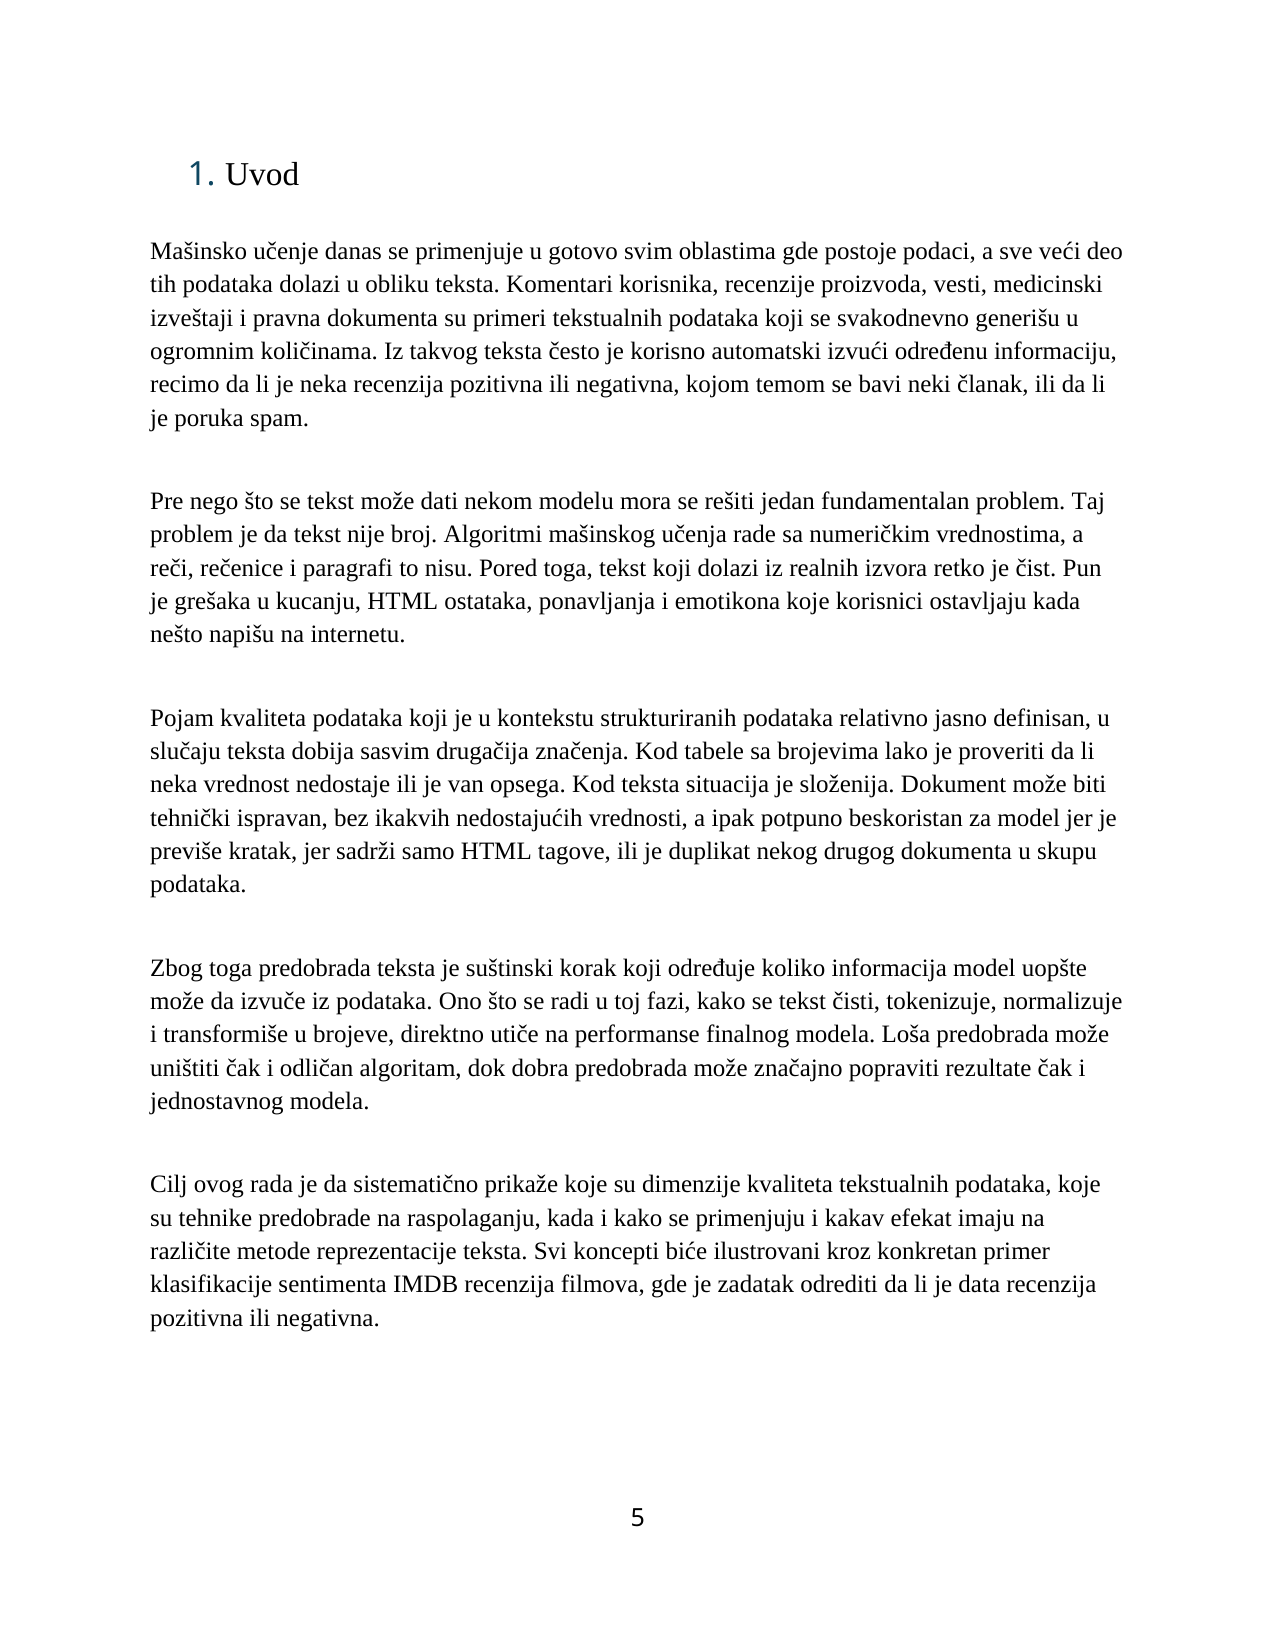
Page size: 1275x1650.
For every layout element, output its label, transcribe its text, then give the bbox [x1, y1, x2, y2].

text Mašinsko učenje danas se primenjuje u gotovo svim oblastima gde postoje podaci, a sve veći deo tih podataka dolazi u obliku teksta. Komentari korisnika, recenzije proizvoda, vesti, medicinski izveštaji i pravna dokumenta su primeri tekstualnih podataka koji se svakodnevno generišu u ogromnim količinama. Iz takvog teksta često je korisno automatski izvući određenu informaciju, recimo da li je neka recenzija pozitivna ili negativna, kojom temom se bavi neki članak, ili da li je poruka spam. [150, 236, 1125, 431]
text Pojam kvaliteta podataka koji je u kontekstu strukturiranih podataka relativno jasno definisan, u slučaju teksta dobija sasvim drugačija značenja. Kod tabele sa brojevima lako je proveriti da li neka vrednost nedostaje ili je van opsega. Kod teksta situacija je složenija. Dokument može biti tehnički ispravan, bez ikakvih nedostajućih vrednosti, a ipak potpuno beskoristan za model jer je previše kratak, jer sadrži samo HTML tagove, ili je duplikat nekog drugog dokumenta u skupu podataka. [150, 703, 1125, 898]
text Pre nego što se tekst može dati nekom modelu mora se rešiti jedan fundamentalan problem. Taj problem je da tekst nije broj. Algoritmi mašinskog učenja rade sa numeričkim vrednostima, a reči, rečenice i paragrafi to nisu. Pored toga, tekst koji dolazi iz realnih izvora retko je čist. Pun je grešaka u kucanju, HTML ostataka, ponavljanja i emotikona koje korisnici ostavljaju kada nešto napišu na internetu. [150, 486, 1125, 648]
subtitle Uvod [187, 150, 1125, 195]
text Cilj ovog rada je da sistematično prikaže koje su dimenzije kvaliteta tekstualnih podataka, koje su tehnike predobrade na raspolaganju, kada i kako se primenjuju i kakav efekat imaju na različite metode reprezentacije teksta. Svi koncepti biće ilustrovani kroz konkretan primer klasifikacije sentimenta IMDB recenzija filmova, gde je zadatak odrediti da li je data recenzija pozitivna ili negativna. [150, 1169, 1125, 1331]
text Zbog toga predobrada teksta je suštinski korak koji određuje koliko informacija model uopšte može da izvuče iz podataka. Ono što se radi u toj fazi, kako se tekst čisti, tokenizuje, normalizuje i transformiše u brojeve, direktno utiče na performanse finalnog modela. Loša predobrada može uništiti čak i odličan algoritam, dok dobra predobrada može značajno popraviti rezultate čak i jednostavnog modela. [150, 953, 1125, 1115]
